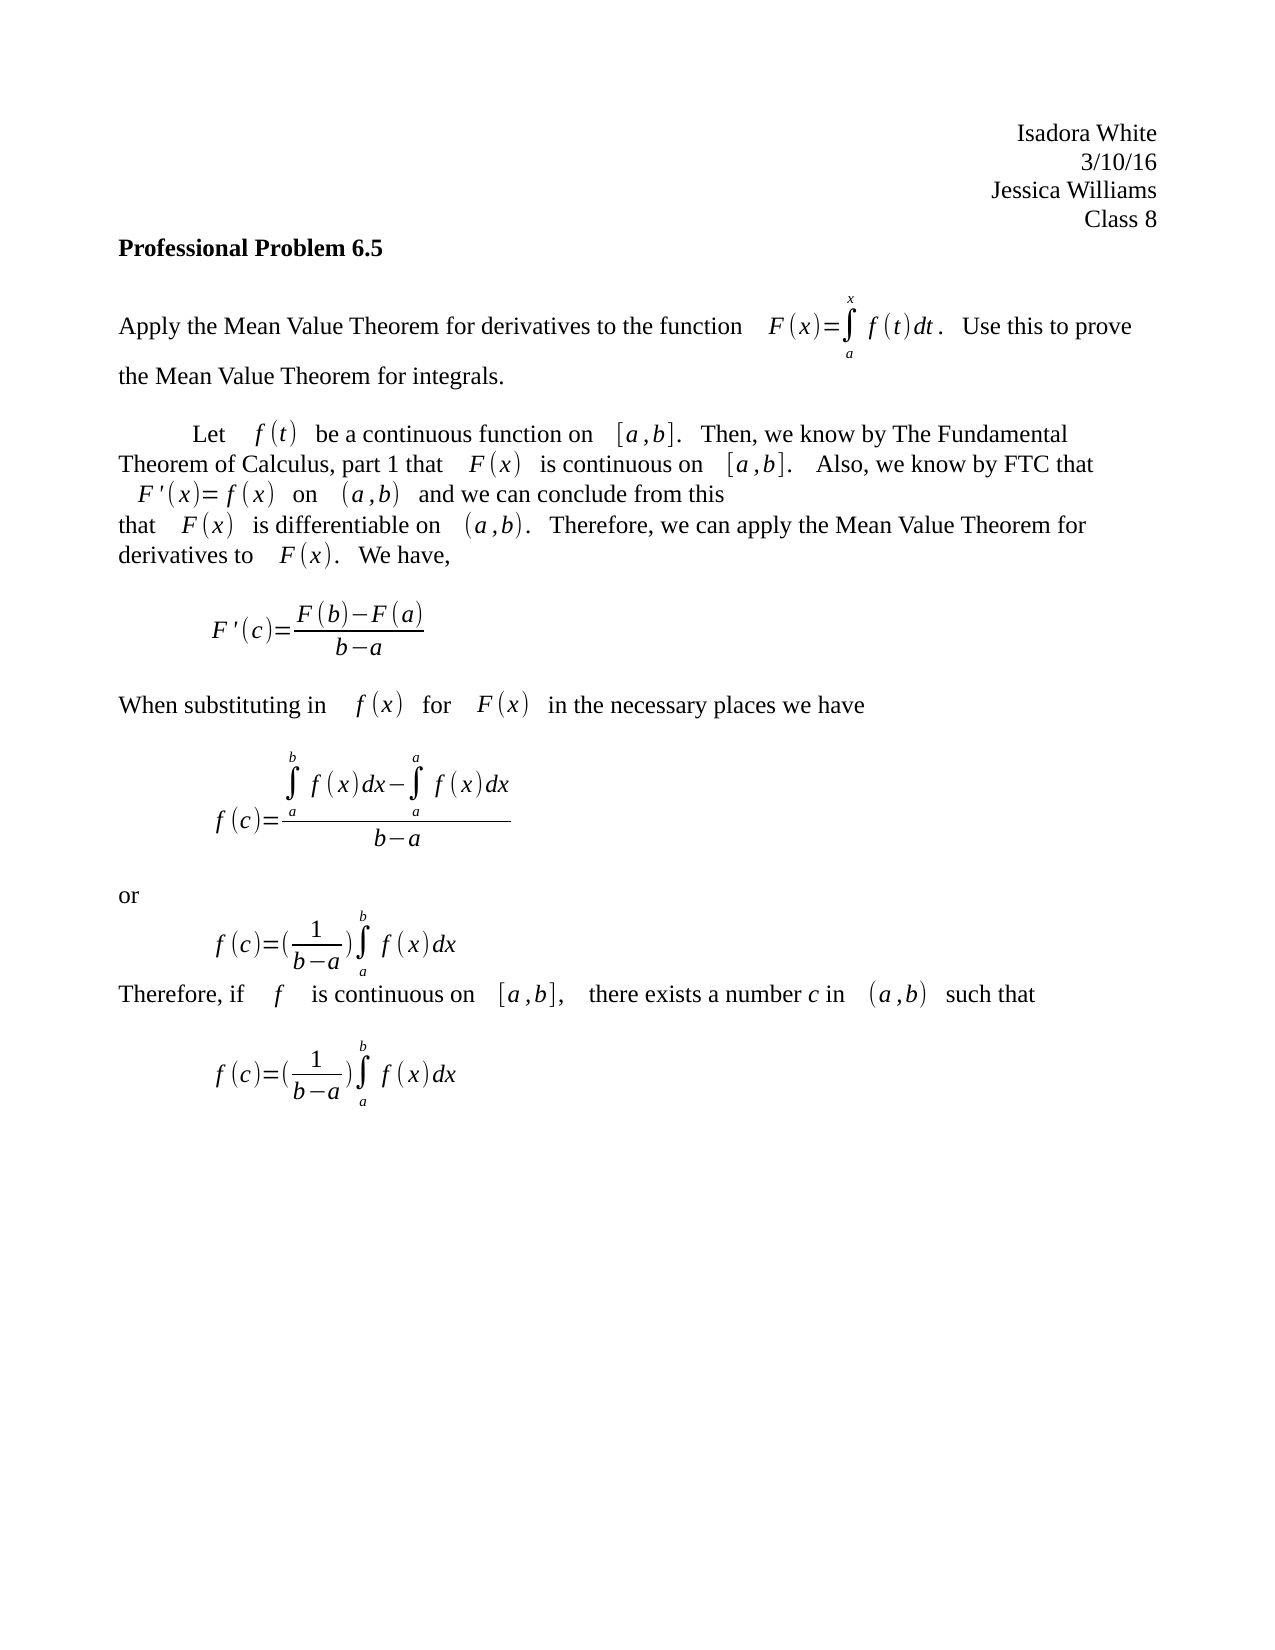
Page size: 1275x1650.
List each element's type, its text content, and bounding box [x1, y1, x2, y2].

text Let be a continuous function on Then, we know by The Fundamental Theorem of Calculus, part 1 that is continuous on Also, we know by FTC thaton and we can conclude from this [118, 419, 1157, 510]
text Class 8 [118, 204, 1157, 233]
text 3/10/16 [118, 147, 1157, 176]
text or [118, 880, 1157, 908]
text that is differentiable on Therefore, we can apply the Mean Value Theorem for derivatives to We have, [118, 510, 1157, 571]
text Isadora White [118, 118, 1157, 147]
text When substituting in for in the necessary places we have [118, 690, 1157, 720]
text Jessica Williams [118, 176, 1157, 204]
text Therefore, if is continuous on there exists a number c in such that [118, 979, 1157, 1009]
text Apply the Mean Value Theorem for derivatives to the function Use this to prove the Mean Value Theorem for integrals. [118, 291, 1157, 390]
text Professional Problem 6.5 [118, 233, 1157, 262]
